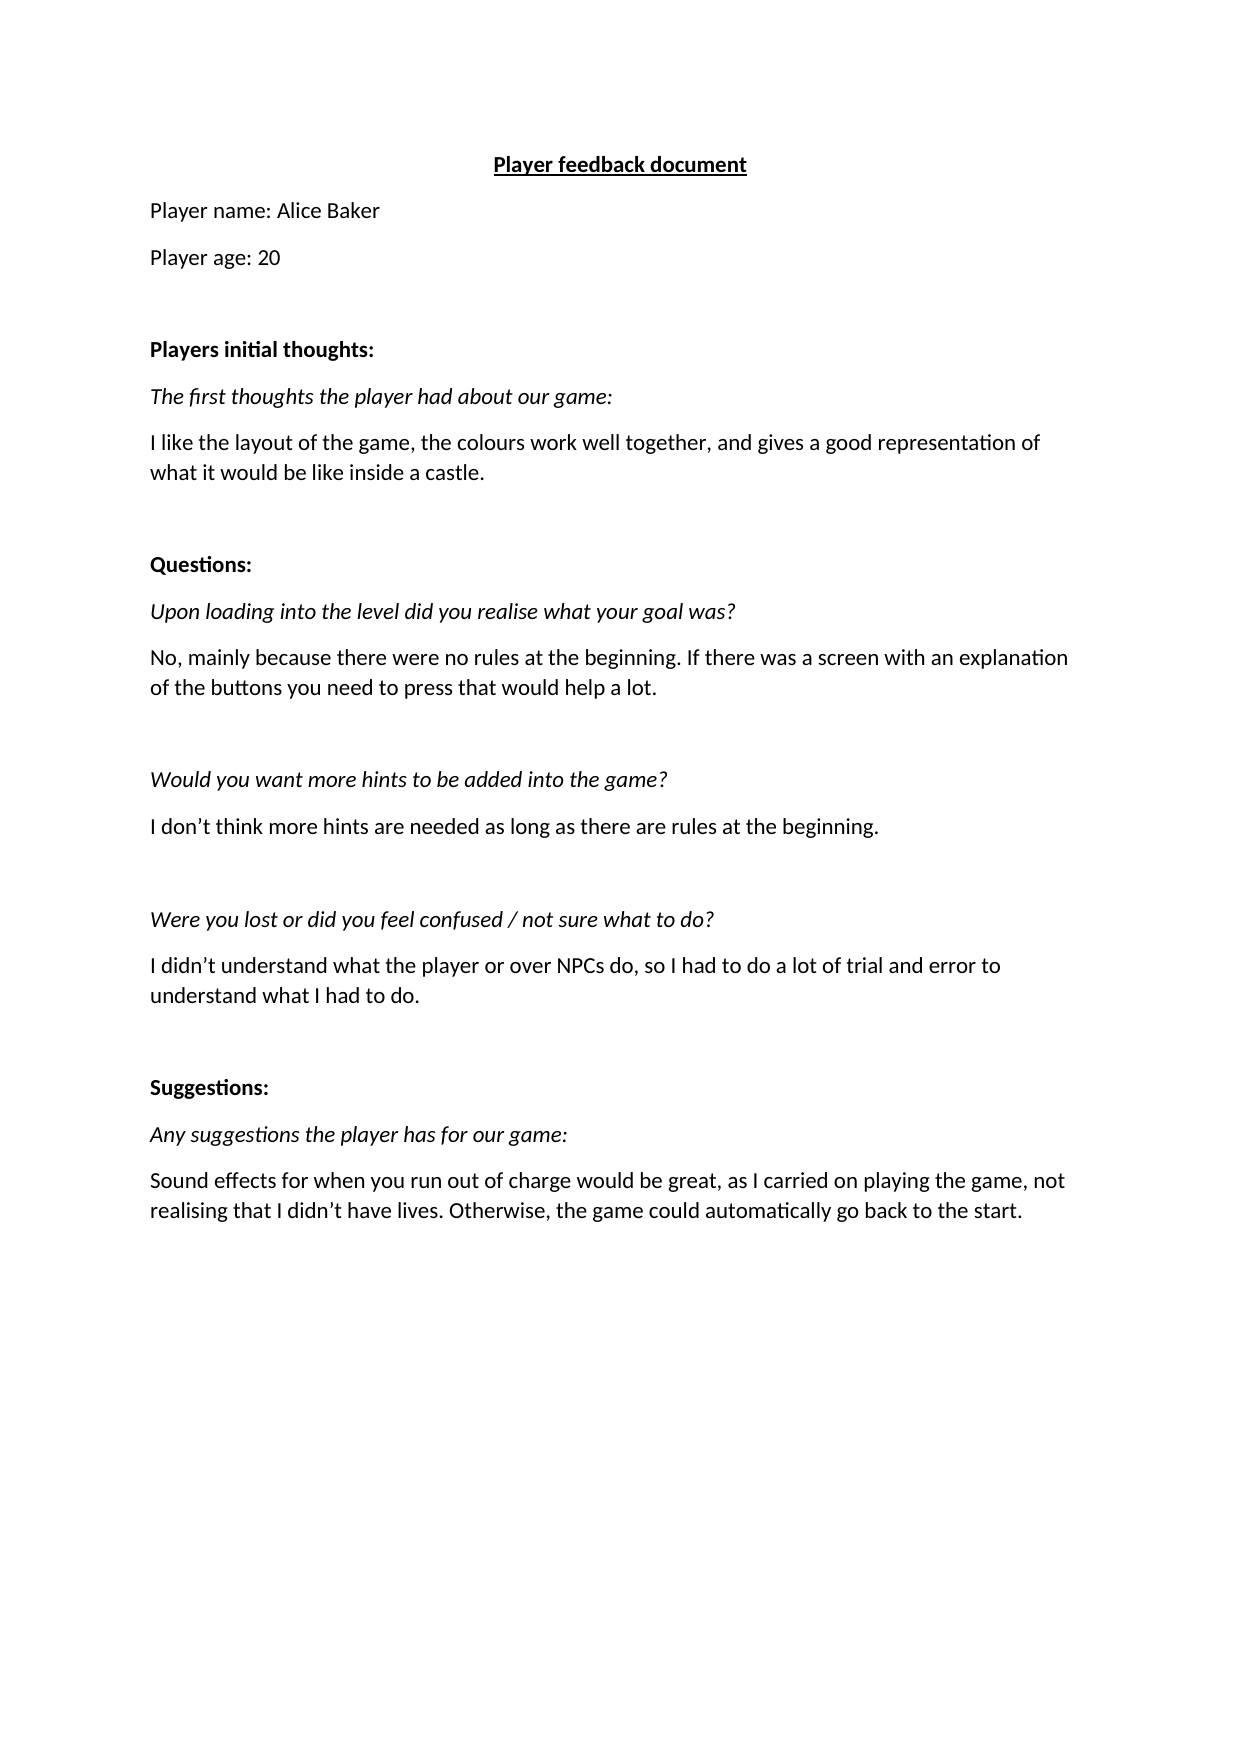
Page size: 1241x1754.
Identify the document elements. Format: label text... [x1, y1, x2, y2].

text I don’t think more hints are needed as long as there are rules at the beginning. [150, 812, 1090, 840]
text Player feedback document [150, 150, 1090, 178]
text Sound effects for when you run out of charge would be great, as I carried on playing the game, not realising that I didn’t have lives. Otherwise, the game could automatically go back to the start. [150, 1166, 1090, 1224]
text Player age: 20 [150, 243, 1090, 271]
text I didn’t understand what the player or over NPCs do, so I had to do a lot of trial and error to understand what I had to do. [150, 951, 1090, 1009]
text Any suggestions the player has for our game: [150, 1120, 1090, 1148]
text Player name: Alice Baker [150, 196, 1090, 224]
text Suggestions: [150, 1073, 1090, 1101]
text Would you want more hints to be added into the game? [150, 766, 1090, 794]
text Questions: [150, 551, 1090, 578]
text The first thoughts the player had about our game: [150, 382, 1090, 410]
text Upon loading into the level did you realise what your goal was? [150, 597, 1090, 625]
text Players initial thoughts: [150, 335, 1090, 363]
text I like the layout of the game, the colours work well together, and gives a good representation of what it would be like inside a castle. [150, 428, 1090, 486]
text No, mainly because there were no rules at the beginning. If there was a screen with an explanation of the buttons you need to press that would help a lot. [150, 643, 1090, 701]
text Were you lost or did you feel confused / not sure what to do? [150, 905, 1090, 933]
